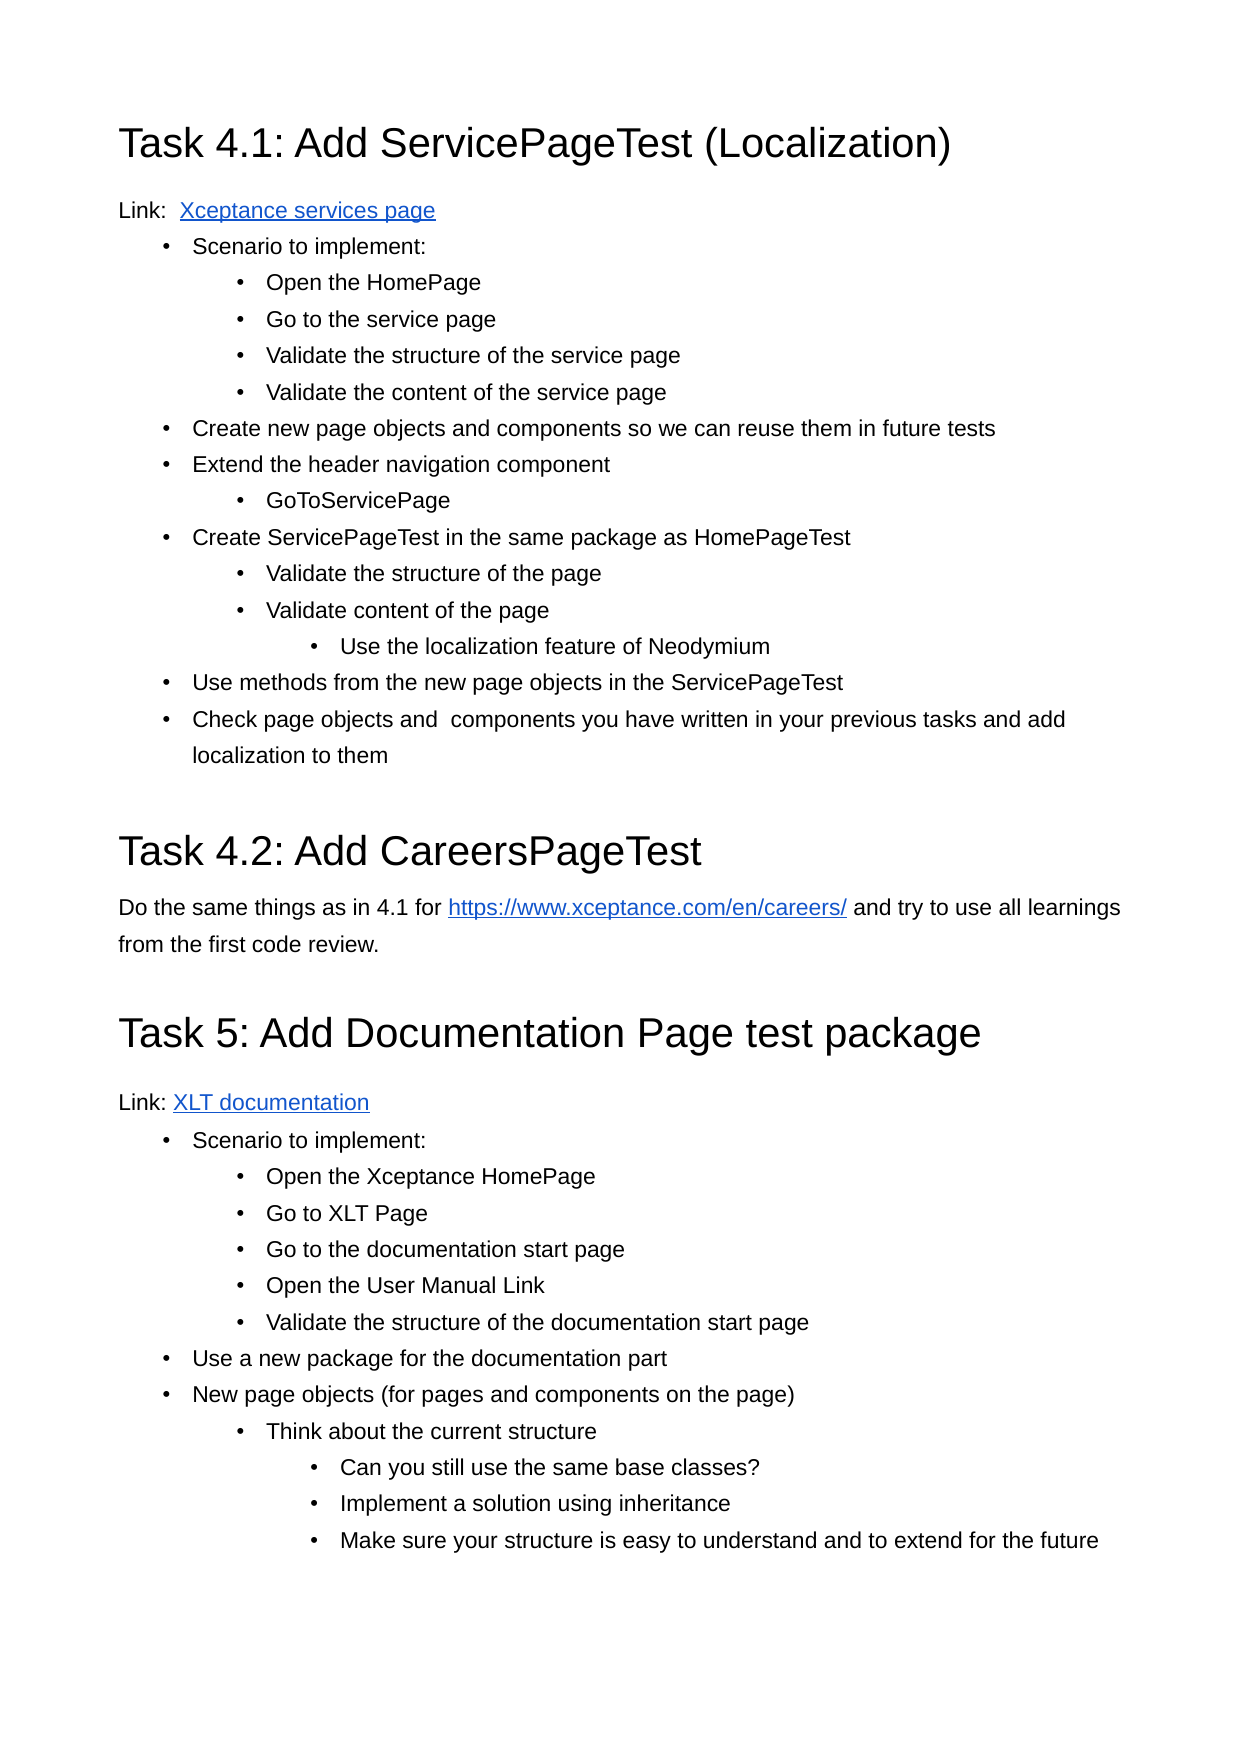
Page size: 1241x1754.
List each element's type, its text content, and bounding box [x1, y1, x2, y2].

subtitle Task 5: Add Documentation Page test package [118, 1009, 1122, 1057]
list Validate the content of the service page [236, 378, 1122, 405]
list Validate the structure of the documentation start page [236, 1309, 1122, 1335]
list Create ServicePageTest in the same package as HomePageTest [162, 524, 1122, 550]
list New page objects (for pages and components on the page) [162, 1381, 1122, 1408]
list Make sure your structure is easy to understand and to extend for the future [310, 1527, 1122, 1553]
text Do the same things as in 4.1 for https://www.xceptance.com/en/careers/ and try to use all learnings from the first code review. [118, 892, 1122, 957]
list Think about the current structure [236, 1418, 1122, 1444]
list Implement a solution using inheritance [310, 1490, 1122, 1517]
subtitle Task 4.1: Add ServicePageTest (Localization) [118, 118, 1122, 166]
list Scenario to implement: [162, 233, 1122, 259]
text Task 4.2: Add CareersPageTest [118, 826, 1122, 874]
list Go to the documentation start page [236, 1236, 1122, 1262]
list Extend the header navigation component [162, 451, 1122, 477]
list Go to the service page [236, 306, 1122, 332]
list Go to XLT Page [236, 1199, 1122, 1226]
list Validate the structure of the page [236, 560, 1122, 587]
list Scenario to implement: [162, 1127, 1122, 1153]
list Validate the structure of the service page [236, 342, 1122, 368]
list Use the localization feature of Neodymium [310, 633, 1122, 659]
list Use a new package for the documentation part [162, 1345, 1122, 1371]
list GoToServicePage [236, 487, 1122, 514]
text Link: Xceptance services page [118, 197, 1122, 223]
list Create new page objects and components so we can reuse them in future tests [162, 415, 1122, 441]
list Check page objects and components you have written in your previous tasks and add localization to them [162, 706, 1122, 768]
list Open the Xceptance HomePage [236, 1163, 1122, 1189]
text Link: XLT documentation [118, 1087, 1122, 1116]
list Validate content of the page [236, 597, 1122, 623]
list Use methods from the new page objects in the ServicePageTest [162, 669, 1122, 696]
list Open the HomePage [236, 269, 1122, 296]
list Open the User Manual Link [236, 1272, 1122, 1299]
list Can you still use the same base classes? [310, 1454, 1122, 1480]
